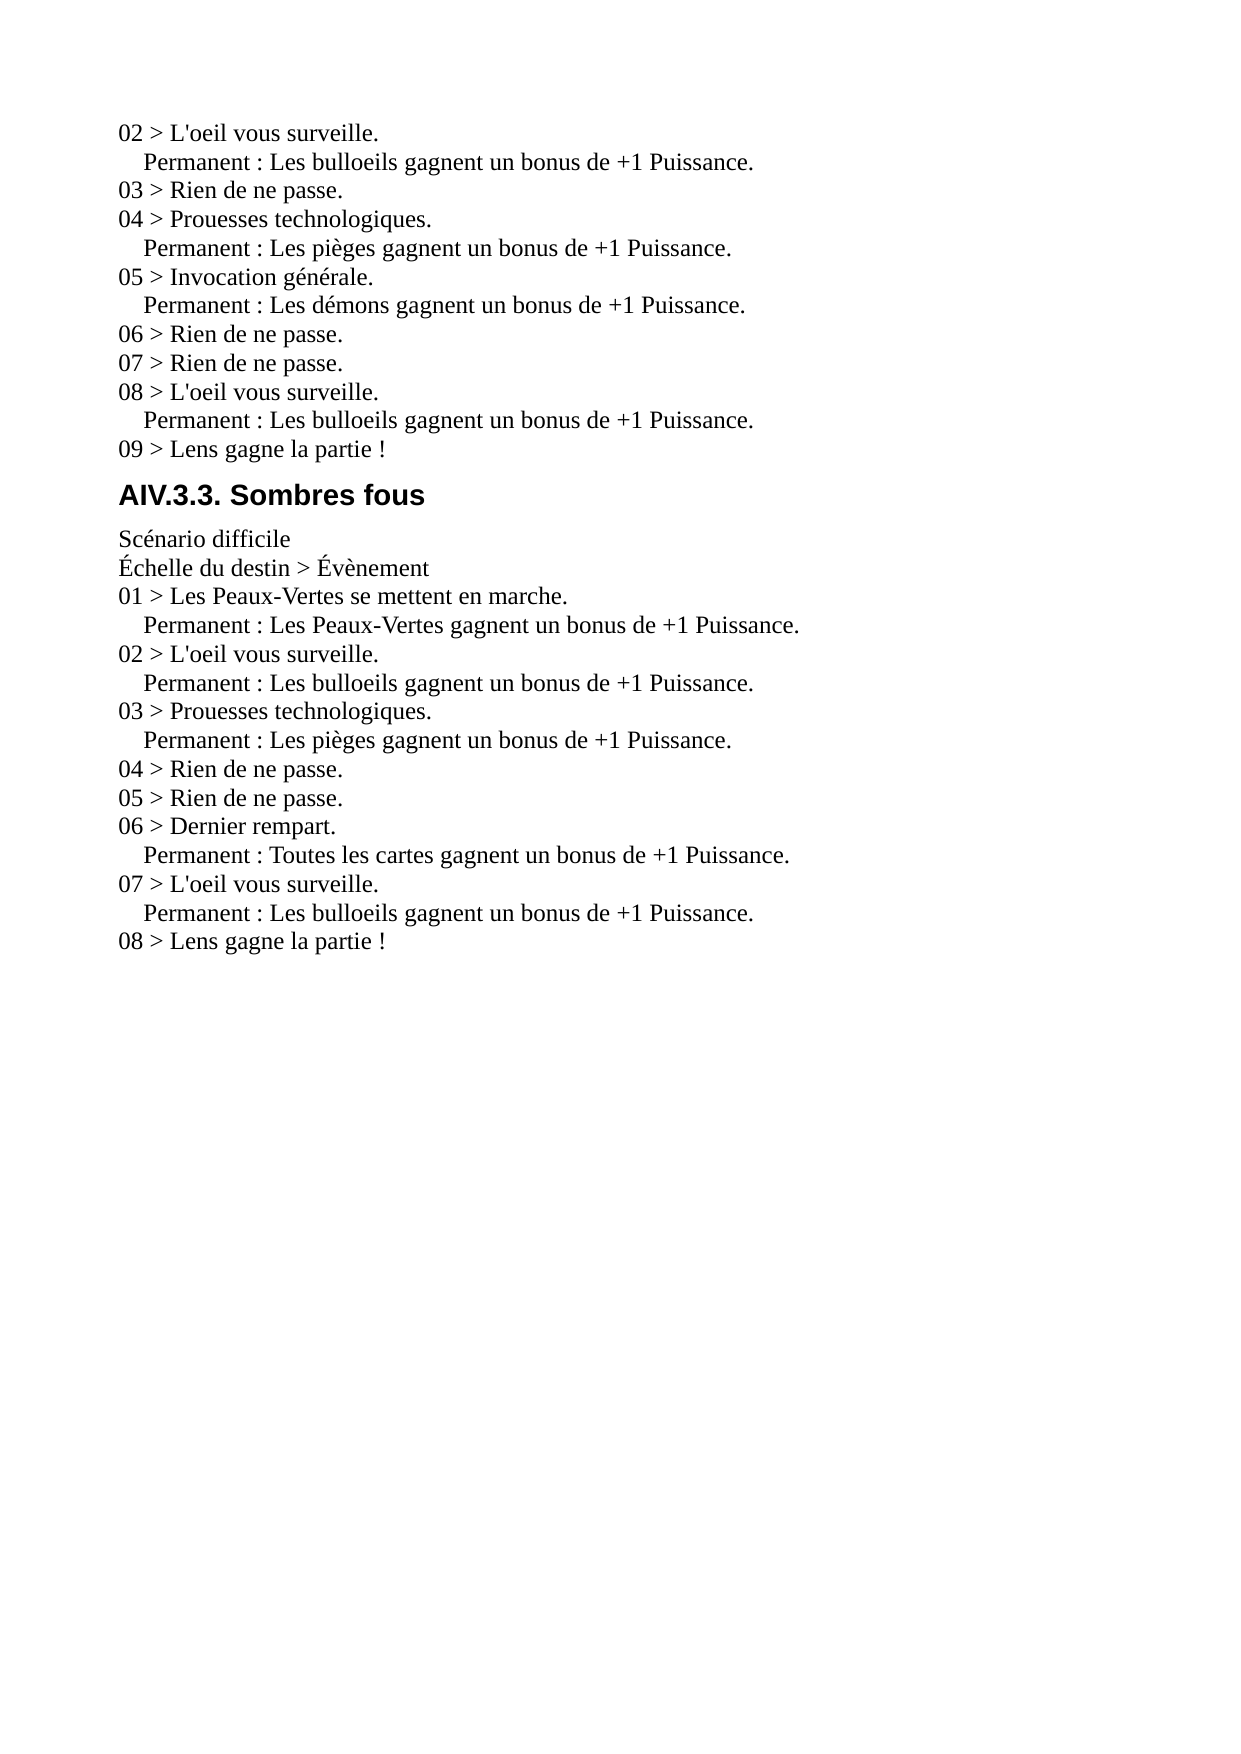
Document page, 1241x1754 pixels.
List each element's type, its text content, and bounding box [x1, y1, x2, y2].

text 05 > Rien de ne passe. [118, 783, 1122, 811]
text 09 > Lens gagne la partie ! [118, 434, 1122, 463]
text 03 > Prouesses technologiques. [118, 696, 1122, 725]
text Permanent : Les démons gagnent un bonus de +1 Puissance. [118, 291, 1122, 319]
text Permanent : Les pièges gagnent un bonus de +1 Puissance. [118, 725, 1122, 754]
text Scénario difficile [118, 524, 1122, 553]
text 08 > L'oeil vous surveille. [118, 377, 1122, 406]
text Permanent : Les pièges gagnent un bonus de +1 Puissance. [118, 233, 1122, 262]
text 02 > L'oeil vous surveille. [118, 118, 1122, 147]
text 01 > Les Peaux-Vertes se mettent en marche. [118, 581, 1122, 610]
text 04 > Rien de ne passe. [118, 754, 1122, 783]
text Échelle du destin > Évènement [118, 553, 1122, 581]
text Permanent : Les bulloeils gagnent un bonus de +1 Puissance. [118, 898, 1122, 926]
text 06 > Rien de ne passe. [118, 319, 1122, 348]
text Permanent : Les bulloeils gagnent un bonus de +1 Puissance. [118, 147, 1122, 176]
text Permanent : Les bulloeils gagnent un bonus de +1 Puissance. [118, 406, 1122, 434]
text Permanent : Les bulloeils gagnent un bonus de +1 Puissance. [118, 668, 1122, 696]
text 03 > Rien de ne passe. [118, 176, 1122, 204]
text 04 > Prouesses technologiques. [118, 204, 1122, 233]
text Permanent : Les Peaux-Vertes gagnent un bonus de +1 Puissance. [118, 610, 1122, 639]
subtitle AIV.3.3. Sombres fous [118, 478, 1122, 511]
text 07 > L'oeil vous surveille. [118, 869, 1122, 898]
text 02 > L'oeil vous surveille. [118, 639, 1122, 668]
text 08 > Lens gagne la partie ! [118, 926, 1122, 955]
text 06 > Dernier rempart. [118, 811, 1122, 840]
text Permanent : Toutes les cartes gagnent un bonus de +1 Puissance. [118, 840, 1122, 869]
text 05 > Invocation générale. [118, 262, 1122, 291]
text 07 > Rien de ne passe. [118, 348, 1122, 377]
